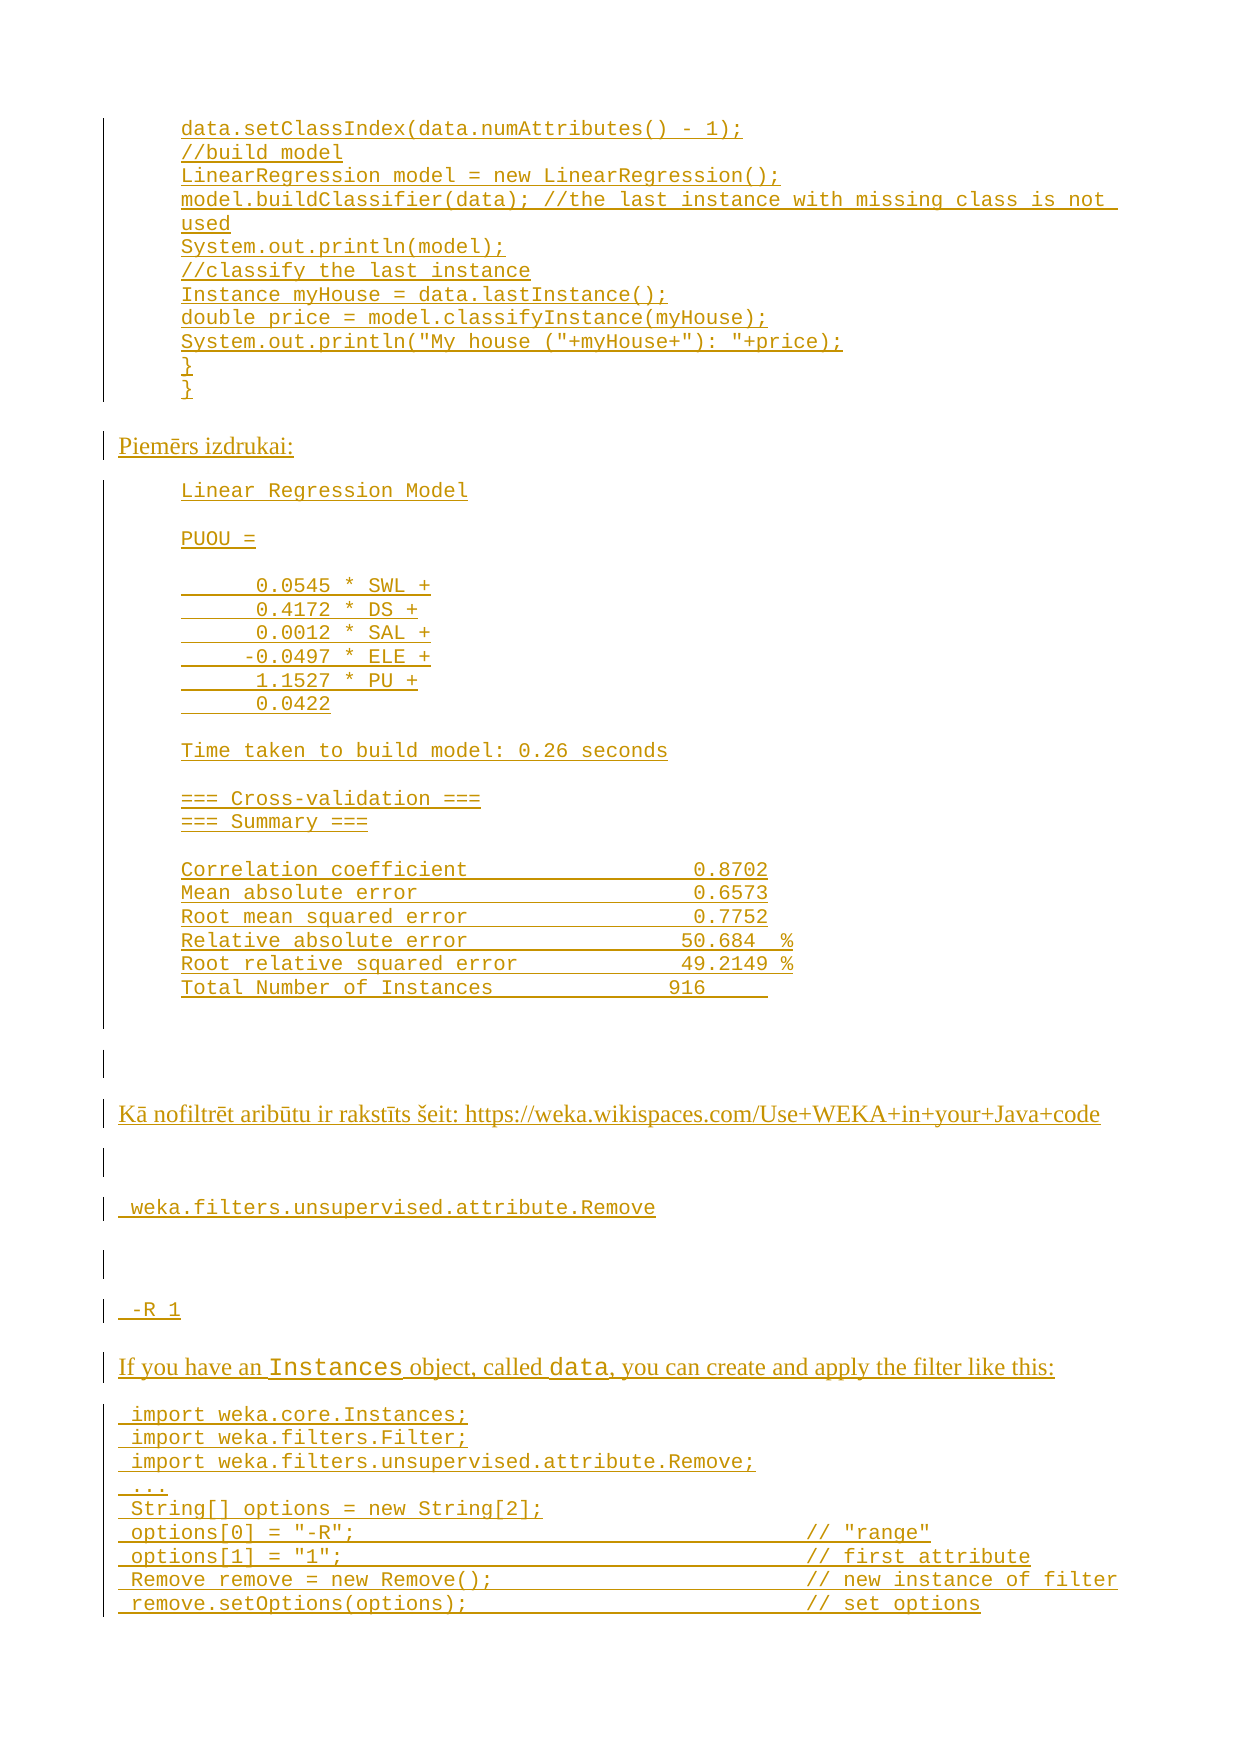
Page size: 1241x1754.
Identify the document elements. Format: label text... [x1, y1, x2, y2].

text LinearRegression model = new LinearRegression(); [181, 165, 1122, 189]
text 0.0545 * SWL + [181, 575, 1122, 599]
text === Summary === [181, 811, 1122, 835]
text import weka.filters.Filter; [118, 1427, 1122, 1451]
text Piemērs izdrukai: [118, 431, 1122, 460]
text 0.0012 * SAL + [181, 622, 1122, 646]
text === Cross-validation === [181, 788, 1122, 811]
text weka.filters.unsupervised.attribute.Remove [118, 1197, 1122, 1221]
text } [181, 354, 1122, 378]
text 1.1527 * PU + [181, 669, 1122, 693]
text Mean absolute error 0.6573 [181, 882, 1122, 906]
text 0.4172 * DS + [181, 599, 1122, 622]
text double price = model.classifyInstance(myHouse); [181, 307, 1122, 331]
text data.setClassIndex(data.numAttributes() - 1); [181, 118, 1122, 142]
text //build model [181, 142, 1122, 165]
text Time taken to build model: 0.26 seconds [181, 741, 1122, 764]
text Kā nofiltrēt aribūtu ir rakstīts šeit: https://weka.wikispaces.com/Use+WEKA+in+your+Java+code [118, 1099, 1122, 1127]
text ... [118, 1475, 1122, 1498]
text PUOU = [181, 528, 1122, 551]
text remove.setOptions(options); // set options [118, 1593, 1122, 1617]
text options[1] = "1"; // first attribute [118, 1546, 1122, 1569]
text System.out.println("My house ("+myHouse+"): "+price); [181, 331, 1122, 354]
text Remove remove = new Remove(); // new instance of filter [118, 1569, 1122, 1593]
text Root mean squared error 0.7752 [181, 906, 1122, 930]
text import weka.core.Instances; [118, 1404, 1122, 1427]
text -R 1 [118, 1299, 1122, 1323]
text String[] options = new String[2]; [118, 1498, 1122, 1522]
text options[0] = "-R"; // "range" [118, 1522, 1122, 1546]
text System.out.println(model); [181, 236, 1122, 260]
text -0.0497 * ELE + [181, 646, 1122, 669]
text } [181, 378, 1122, 402]
text //classify the last instance [181, 260, 1122, 284]
text Linear Regression Model [181, 480, 1122, 504]
text model.buildClassifier(data); //the last instance with missing class is not used [181, 189, 1122, 236]
text 0.0422 [181, 693, 1122, 717]
text Total Number of Instances 916 [181, 977, 1122, 1001]
text Root relative squared error 49.2149 % [181, 953, 1122, 977]
text import weka.filters.unsupervised.attribute.Remove; [118, 1451, 1122, 1475]
text Instance myHouse = data.lastInstance(); [181, 284, 1122, 307]
text Correlation coefficient 0.8702 [181, 859, 1122, 882]
text Relative absolute error 50.684 % [181, 930, 1122, 953]
text If you have an Instances object, called data, you can create and apply the filter like this: [118, 1352, 1122, 1383]
